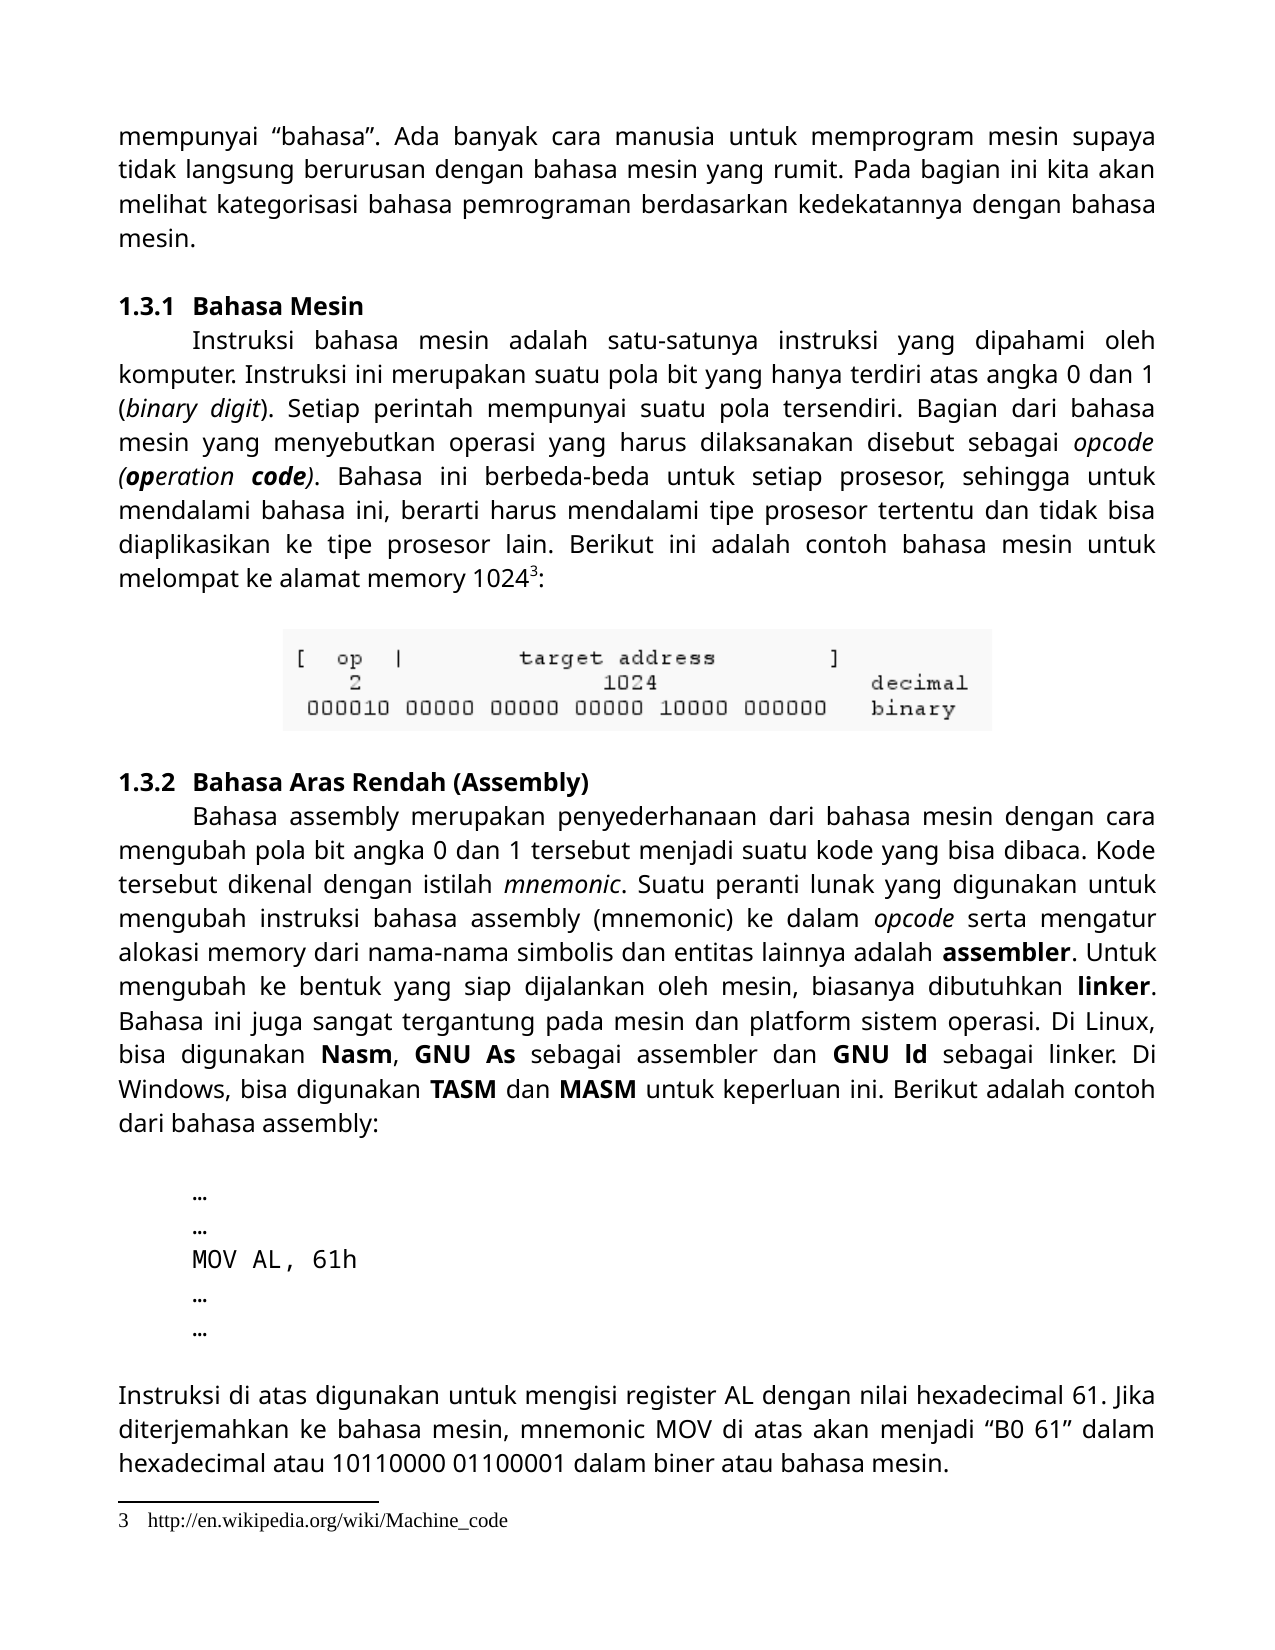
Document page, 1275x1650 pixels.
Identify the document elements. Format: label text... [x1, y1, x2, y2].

text 1.3.1 Bahasa Mesin [118, 288, 1157, 322]
text Instruksi bahasa mesin adalah satu-satunya instruksi yang dipahami oleh komputer. Instruksi ini merupakan suatu pola bit yang hanya terdiri atas angka 0 dan 1 (binary digit). Setiap perintah mempunyai suatu pola tersendiri. Bagian dari bahasa mesin yang menyebutkan operasi yang harus dilaksanakan disebut sebagai opcode (operation code). Bahasa ini berbeda-beda untuk setiap prosesor, sehingga untuk mendalami bahasa ini, berarti harus mendalami tipe prosesor tertentu dan tidak bisa diaplikasikan ke tipe prosesor lain. Berikut ini adalah contoh bahasa mesin untuk melompat ke alamat memory 1024: [118, 322, 1157, 595]
text mempunyai “bahasa”. Ada banyak cara manusia untuk memprogram mesin supaya tidak langsung berurusan dengan bahasa mesin yang rumit. Pada bagian ini kita akan melihat kategorisasi bahasa pemrograman berdasarkan kedekatannya dengan bahasa mesin. [118, 118, 1157, 254]
text 1.3.2 Bahasa Aras Rendah (Assembly) [118, 765, 1157, 799]
text http://en.wikipedia.org/wiki/Machine_code [118, 1508, 1157, 1532]
text MOV AL, 61h [192, 1242, 1157, 1276]
text … [192, 1310, 1157, 1344]
text Instruksi di atas digunakan untuk mengisi register AL dengan nilai hexadecimal 61. Jika diterjemahkan ke bahasa mesin, mnemonic MOV di atas akan menjadi “B0 61” dalam hexadecimal atau 10110000 01100001 dalam biner atau bahasa mesin. [118, 1378, 1157, 1480]
text Bahasa assembly merupakan penyederhanaan dari bahasa mesin dengan cara mengubah pola bit angka 0 dan 1 tersebut menjadi suatu kode yang bisa dibaca. Kode tersebut dikenal dengan istilah mnemonic. Suatu peranti lunak yang digunakan untuk mengubah instruksi bahasa assembly (mnemonic) ke dalam opcode serta mengatur alokasi memory dari nama-nama simbolis dan entitas lainnya adalah assembler. Untuk mengubah ke bentuk yang siap dijalankan oleh mesin, biasanya dibutuhkan linker. Bahasa ini juga sangat tergantung pada mesin dan platform sistem operasi. Di Linux, bisa digunakan Nasm, GNU As sebagai assembler dan GNU ld sebagai linker. Di Windows, bisa digunakan TASM dan MASM untuk keperluan ini. Berikut adalah contoh dari bahasa assembly: [118, 799, 1157, 1139]
text … [192, 1276, 1157, 1310]
picture [282, 629, 993, 731]
text … [192, 1173, 1157, 1207]
text … [192, 1207, 1157, 1242]
